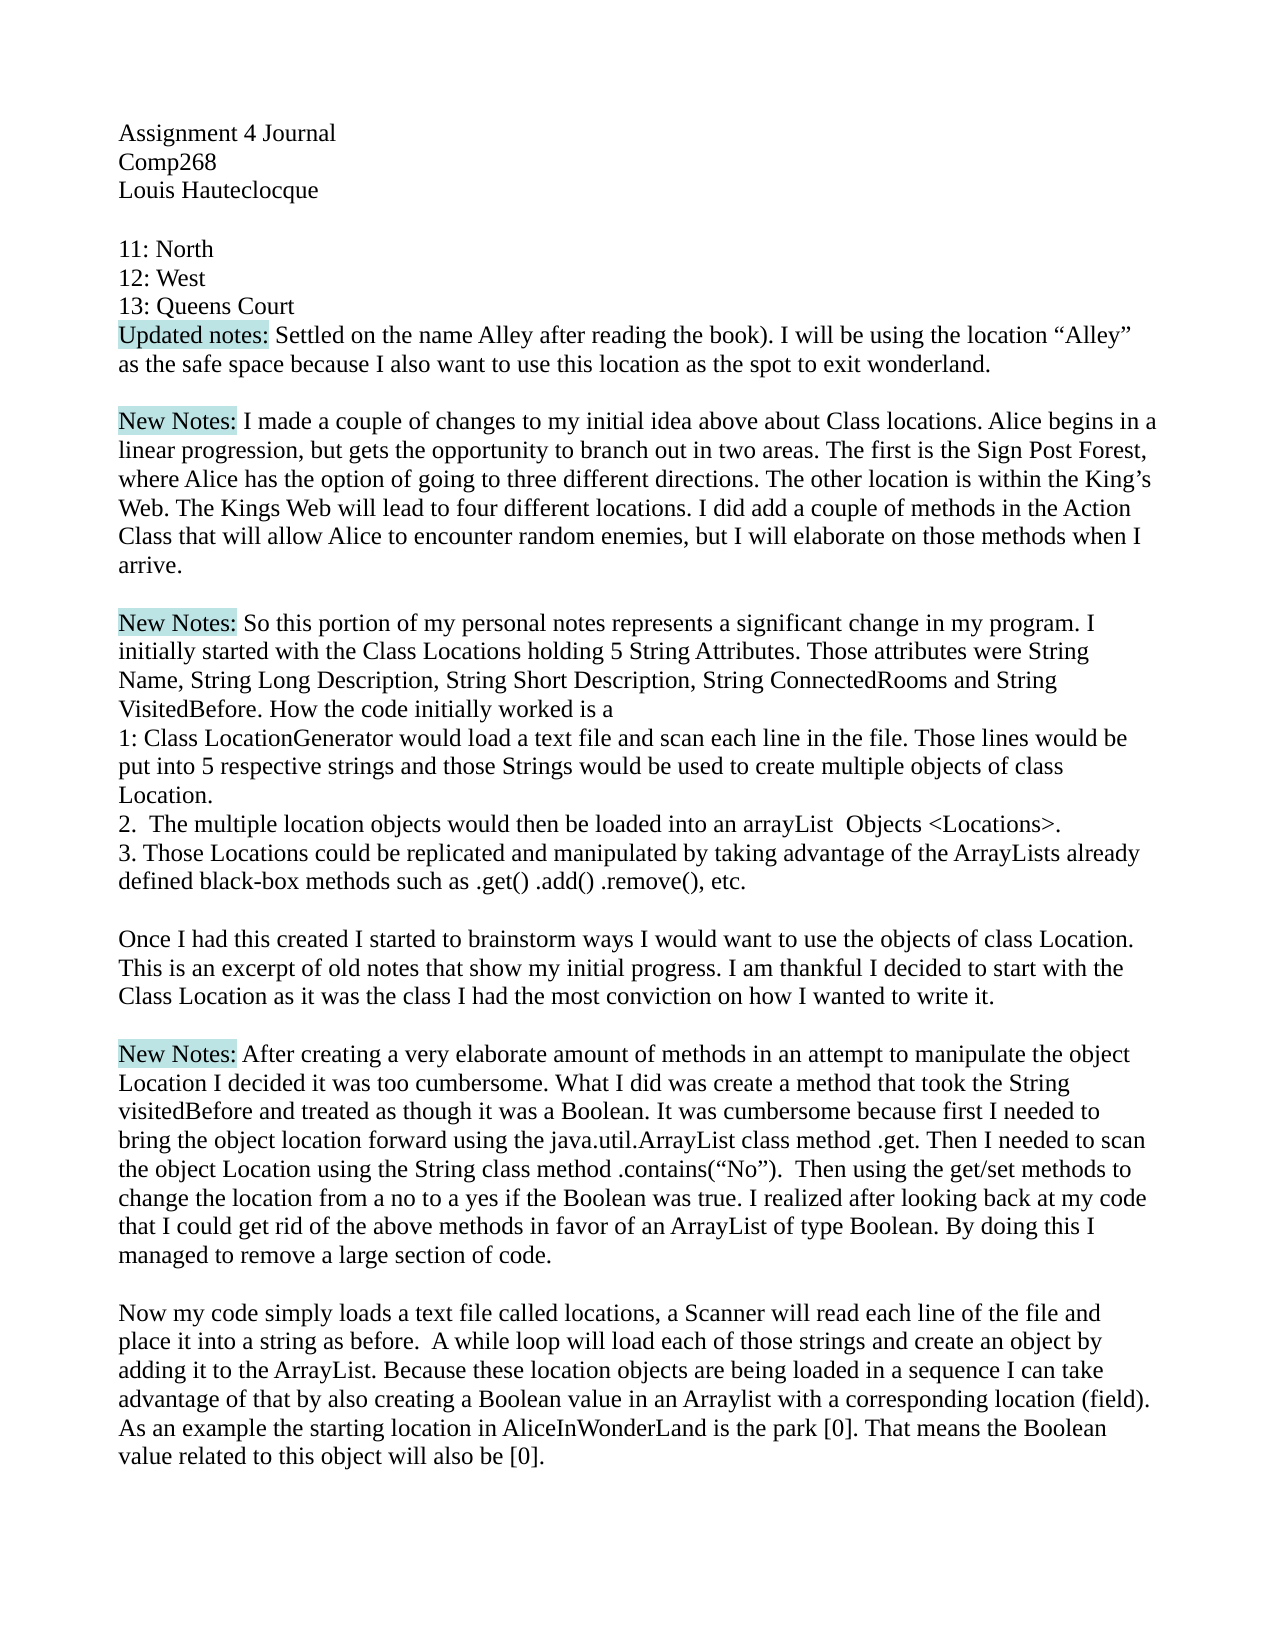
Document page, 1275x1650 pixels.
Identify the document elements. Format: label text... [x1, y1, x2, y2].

text Once I had this created I started to brainstorm ways I would want to use the objects of class Location. This is an excerpt of old notes that show my initial progress. I am thankful I decided to start with the Class Location as it was the class I had the most conviction on how I wanted to write it. [118, 924, 1157, 1010]
text New Notes: I made a couple of changes to my initial idea above about Class locations. Alice begins in a linear progression, but gets the opportunity to branch out in two areas. The first is the Sign Post Forest, where Alice has the option of going to three different directions. The other location is within the King’s Web. The Kings Web will lead to four different locations. I did add a couple of methods in the Action Class that will allow Alice to encounter random enemies, but I will elaborate on those methods when I arrive. [118, 406, 1157, 579]
text 2. The multiple location objects would then be loaded into an arrayList Objects <Locations>. [118, 809, 1157, 838]
text New Notes: So this portion of my personal notes represents a significant change in my program. I initially started with the Class Locations holding 5 String Attributes. Those attributes were String Name, String Long Description, String Short Description, String ConnectedRooms and String VisitedBefore. How the code initially worked is a 1: Class LocationGenerator would load a text file and scan each line in the file. Those lines would be put into 5 respective strings and those Strings would be used to create multiple objects of class Location. [118, 608, 1157, 809]
text 11: North [118, 234, 1157, 263]
text Now my code simply loads a text file called locations, a Scanner will read each line of the file and place it into a string as before. A while loop will load each of those strings and create an object by adding it to the ArrayList. Because these location objects are being loaded in a sequence I can take advantage of that by also creating a Boolean value in an Arraylist with a corresponding location (field). As an example the starting location in AliceInWonderLand is the park [0]. That means the Boolean value related to this object will also be [0]. [118, 1298, 1157, 1470]
text Updated notes: Settled on the name Alley after reading the book). I will be using the location “Alley” as the safe space because I also want to use this location as the spot to exit wonderland. [118, 320, 1157, 406]
text 13: Queens Court [118, 291, 1157, 320]
text 3. Those Locations could be replicated and manipulated by taking advantage of the ArrayLists already defined black-box methods such as .get() .add() .remove(), etc. [118, 838, 1157, 895]
text 12: West [118, 263, 1157, 291]
text New Notes: After creating a very elaborate amount of methods in an attempt to manipulate the object Location I decided it was too cumbersome. What I did was create a method that took the String visitedBefore and treated as though it was a Boolean. It was cumbersome because first I needed to bring the object location forward using the java.util.ArrayList class method .get. Then I needed to scan the object Location using the String class method .contains(“No”). Then using the get/set methods to change the location from a no to a yes if the Boolean was true. I realized after looking back at my code that I could get rid of the above methods in favor of an ArrayList of type Boolean. By doing this I managed to remove a large section of code. [118, 1039, 1157, 1269]
